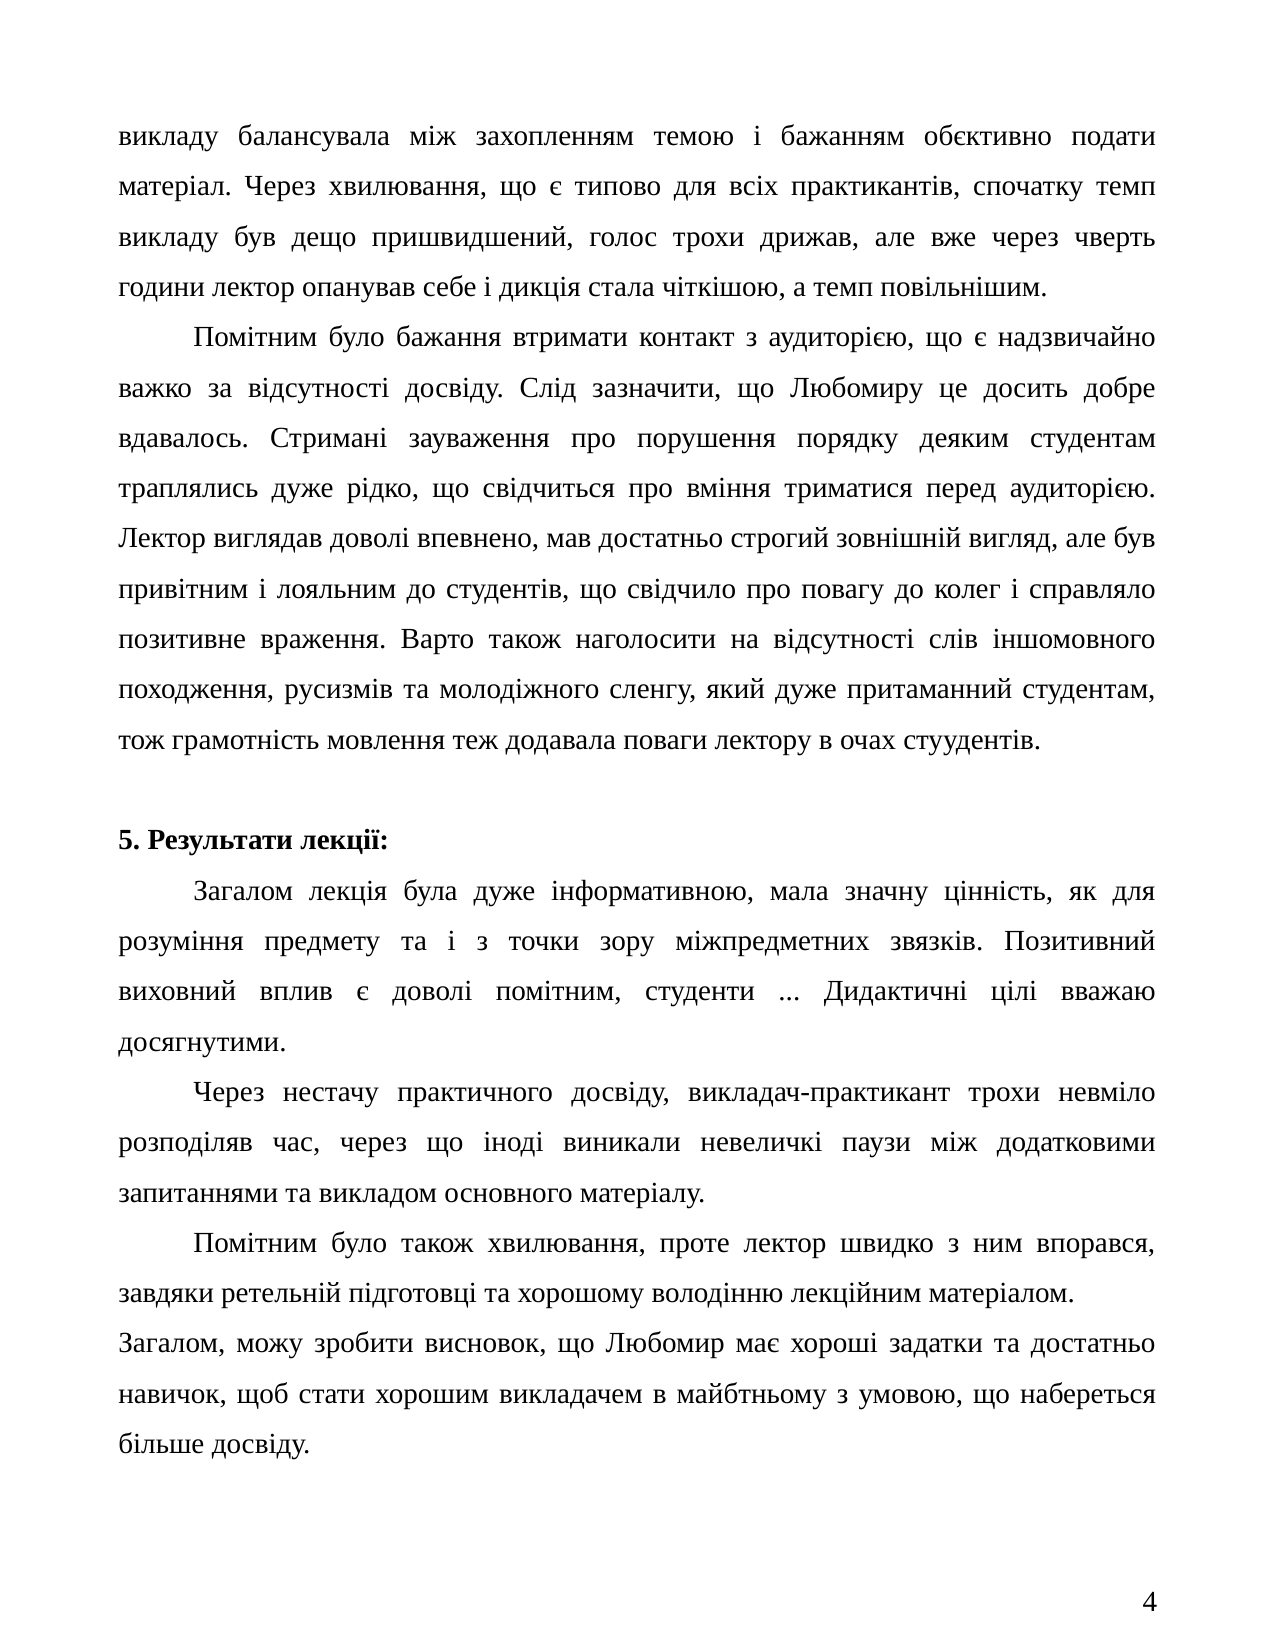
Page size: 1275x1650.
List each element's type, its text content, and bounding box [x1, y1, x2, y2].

text Через нестачу практичного досвіду, викладач-практикант трохи невміло розподіляв час, через що іноді виникали невеличкі паузи між додатковими запитаннями та викладом основного матеріалу. [118, 1074, 1157, 1208]
text 5. Результати лекції: [118, 822, 1157, 856]
text Загалом, можу зробити висновок, що Любомир має хороші задатки та достатньо навичок, щоб стати хорошим викладачем в майбтньому з умовою, що набереться більше досвіду. [118, 1326, 1157, 1460]
text Помітним було також хвилювання, проте лектор швидко з ним впорався, завдяки ретельній підготовці та хорошому володінню лекційним матеріалом. [118, 1225, 1157, 1309]
text викладу балансувала між захопленням темою і бажанням обєктивно подати матеріал. Через хвилювання, що є типово для всіх практикантів, спочатку темп викладу був дещо пришвидшений, голос трохи дрижав, але вже через чверть години лектор опанував себе і дикція стала чіткішою, а темп повільнішим. [118, 118, 1157, 303]
text Загалом лекція була дуже інформативною, мала значну цінність, як для розуміння предмету та і з точки зору міжпредметних звязків. Позитивний виховний вплив є доволі помітним, студенти ... Дидактичні цілі вважаю досягнутими. [118, 873, 1157, 1057]
text Помітним було бажання втримати контакт з аудиторією, що є надзвичайно важко за відсутності досвіду. Слід зазначити, що Любомиру це досить добре вдавалось. Стримані зауваження про порушення порядку деяким студентам траплялись дуже рідко, що свідчиться про вміння триматися перед аудиторією. Лектор виглядав доволі впевнено, мав достатньо строгий зовнішній вигляд, але був привітним і лояльним до студентів, що свідчило про повагу до колег і справляло позитивне враження. Варто також наголосити на відсутності слів іншомовного походження, русизмів та молодіжного сленгу, який дуже притаманний студентам, тож грамотність мовлення теж додавала поваги лектору в очах стуудентів. [118, 319, 1157, 755]
